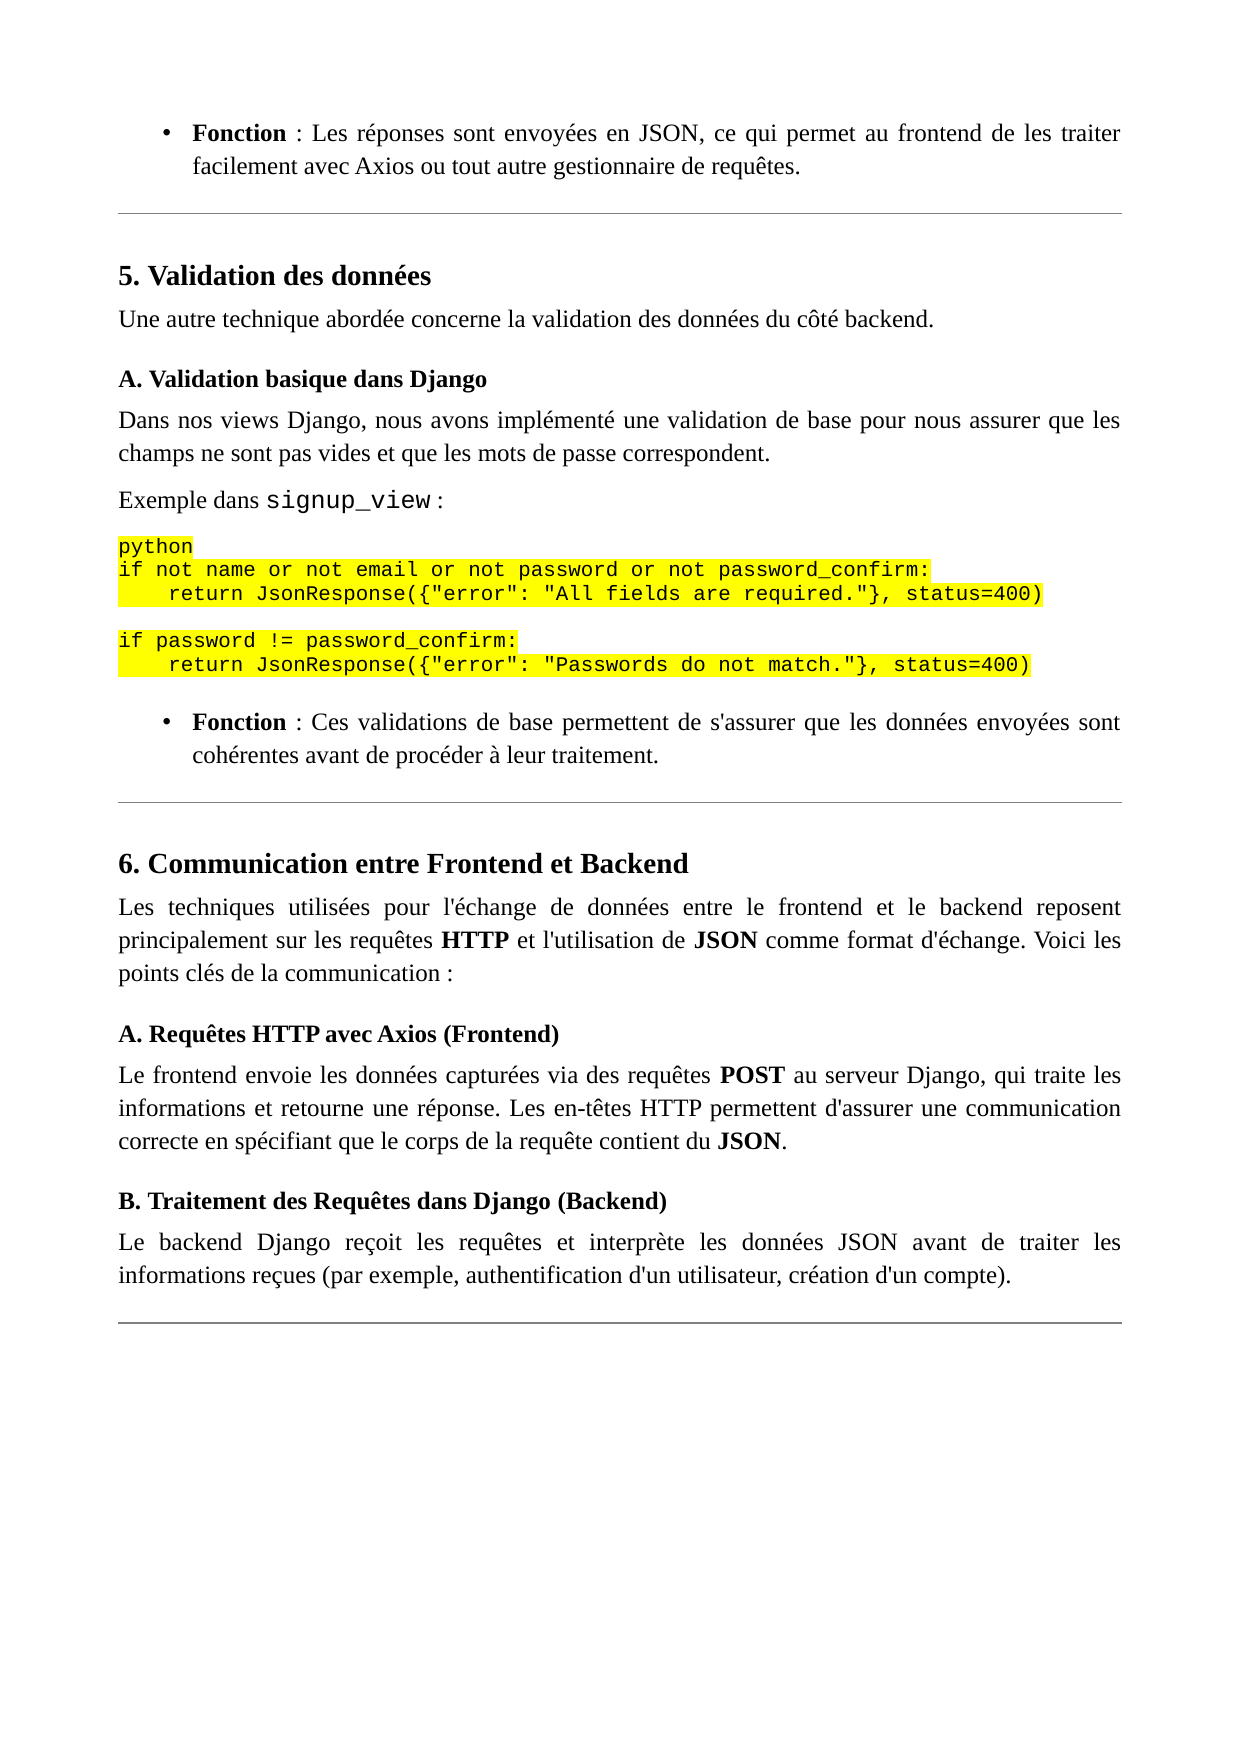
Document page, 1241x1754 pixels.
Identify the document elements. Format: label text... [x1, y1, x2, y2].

text return JsonResponse({"error": "All fields are required."}, status=400) [118, 583, 1122, 607]
text if not name or not email or not password or not password_confirm: [118, 559, 1122, 583]
text Dans nos views Django, nous avons implémenté une validation de base pour nous assurer que les champs ne sont pas vides et que les mots de passe correspondent. [118, 405, 1122, 467]
list Fonction : Ces validations de base permettent de s'assurer que les données envoyées sont cohérentes avant de procéder à leur traitement. [162, 707, 1122, 769]
text if password != password_confirm: [118, 630, 1122, 654]
text Exemple dans signup_view : [118, 486, 1122, 516]
text Le frontend envoie les données capturées via des requêtes POST au serveur Django, qui traite les informations et retourne une réponse. Les en-têtes HTTP permettent d'assurer une communication correcte en spécifiant que le corps de la requête contient du JSON. [118, 1060, 1122, 1155]
text Les techniques utilisées pour l'échange de données entre le frontend et le backend reposent principalement sur les requêtes HTTP et l'utilisation de JSON comme format d'échange. Voici les points clés de la communication : [118, 892, 1122, 987]
text python [118, 536, 1122, 559]
subtitle A. Validation basique dans Django [118, 364, 1122, 392]
text return JsonResponse({"error": "Passwords do not match."}, status=400) [118, 654, 1122, 677]
text Une autre technique abordée concerne la validation des données du côté backend. [118, 304, 1122, 332]
text Le backend Django reçoit les requêtes et interprète les données JSON avant de traiter les informations reçues (par exemple, authentification d'un utilisateur, création d'un compte). [118, 1227, 1122, 1289]
subtitle 5. Validation des données [118, 258, 1122, 291]
subtitle A. Requêtes HTTP avec Axios (Frontend) [118, 1019, 1122, 1047]
list Fonction : Les réponses sont envoyées en JSON, ce qui permet au frontend de les traiter facilement avec Axios ou tout autre gestionnaire de requêtes. [162, 118, 1122, 180]
subtitle B. Traitement des Requêtes dans Django (Backend) [118, 1186, 1122, 1215]
subtitle 6. Communication entre Frontend et Backend [118, 846, 1122, 880]
